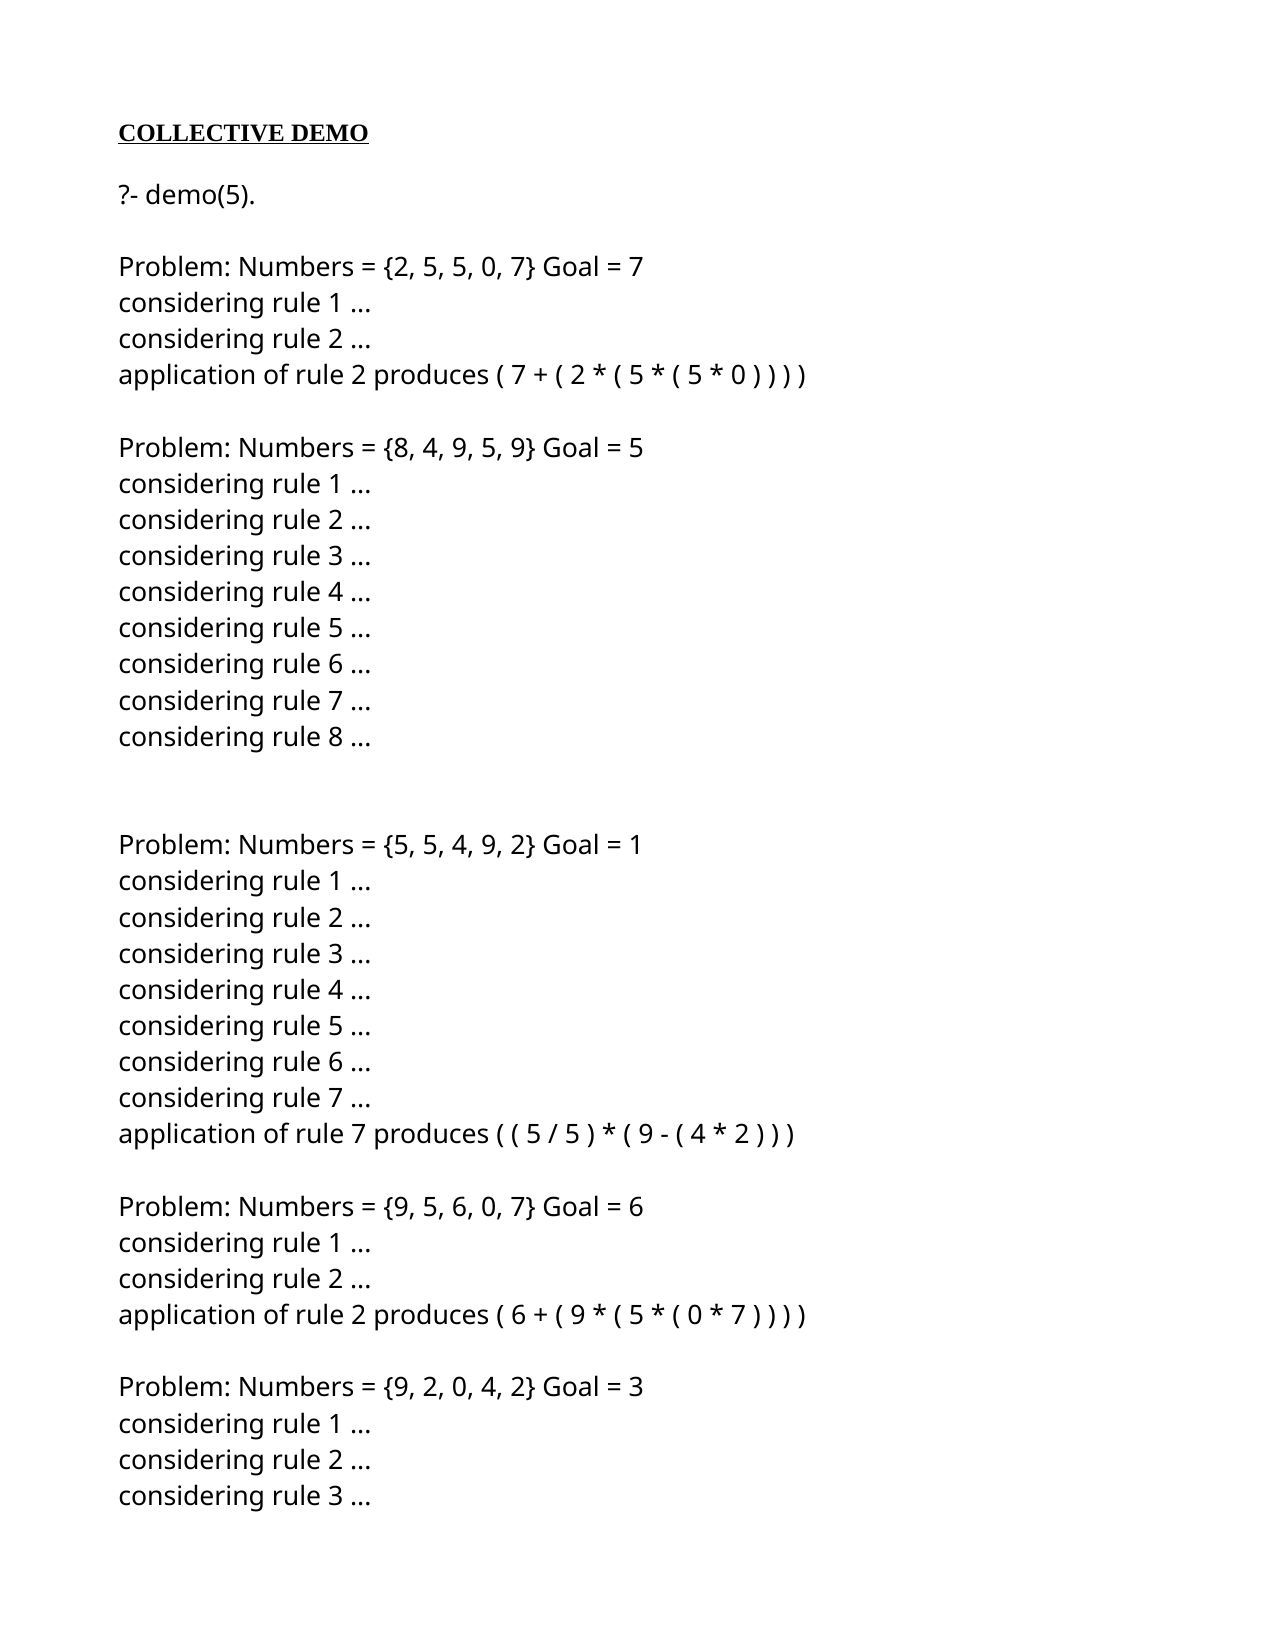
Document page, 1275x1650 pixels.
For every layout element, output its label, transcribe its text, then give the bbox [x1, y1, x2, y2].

text considering rule 2 ... [118, 1441, 1157, 1477]
text Problem: Numbers = {8, 4, 9, 5, 9} Goal = 5 [118, 429, 1157, 465]
text considering rule 6 ... [118, 1043, 1157, 1079]
text considering rule 5 ... [118, 1007, 1157, 1043]
text considering rule 2 ... [118, 1260, 1157, 1296]
text considering rule 1 ... [118, 862, 1157, 898]
text considering rule 1 ... [118, 1404, 1157, 1441]
text considering rule 1 ... [118, 284, 1157, 320]
text considering rule 8 ... [118, 718, 1157, 754]
text Problem: Numbers = {5, 5, 4, 9, 2} Goal = 1 [118, 826, 1157, 862]
text considering rule 3 ... [118, 537, 1157, 573]
text considering rule 1 ... [118, 465, 1157, 501]
text considering rule 2 ... [118, 320, 1157, 356]
text application of rule 2 produces ( 7 + ( 2 * ( 5 * ( 5 * 0 ) ) ) ) [118, 356, 1157, 392]
text considering rule 3 ... [118, 1477, 1157, 1513]
text considering rule 2 ... [118, 898, 1157, 935]
text considering rule 6 ... [118, 646, 1157, 682]
text considering rule 3 ... [118, 935, 1157, 971]
text Problem: Numbers = {9, 5, 6, 0, 7} Goal = 6 [118, 1188, 1157, 1224]
text considering rule 4 ... [118, 573, 1157, 609]
text COLLECTIVE DEMO [118, 118, 1157, 147]
text application of rule 7 produces ( ( 5 / 5 ) * ( 9 - ( 4 * 2 ) ) ) [118, 1115, 1157, 1152]
text application of rule 2 produces ( 6 + ( 9 * ( 5 * ( 0 * 7 ) ) ) ) [118, 1296, 1157, 1332]
text Problem: Numbers = {2, 5, 5, 0, 7} Goal = 7 [118, 248, 1157, 284]
text ?- demo(5). [118, 176, 1157, 212]
text Problem: Numbers = {9, 2, 0, 4, 2} Goal = 3 [118, 1368, 1157, 1404]
text considering rule 4 ... [118, 971, 1157, 1007]
text considering rule 7 ... [118, 1079, 1157, 1115]
text considering rule 1 ... [118, 1224, 1157, 1260]
text considering rule 7 ... [118, 682, 1157, 718]
text considering rule 5 ... [118, 609, 1157, 646]
text considering rule 2 ... [118, 501, 1157, 537]
